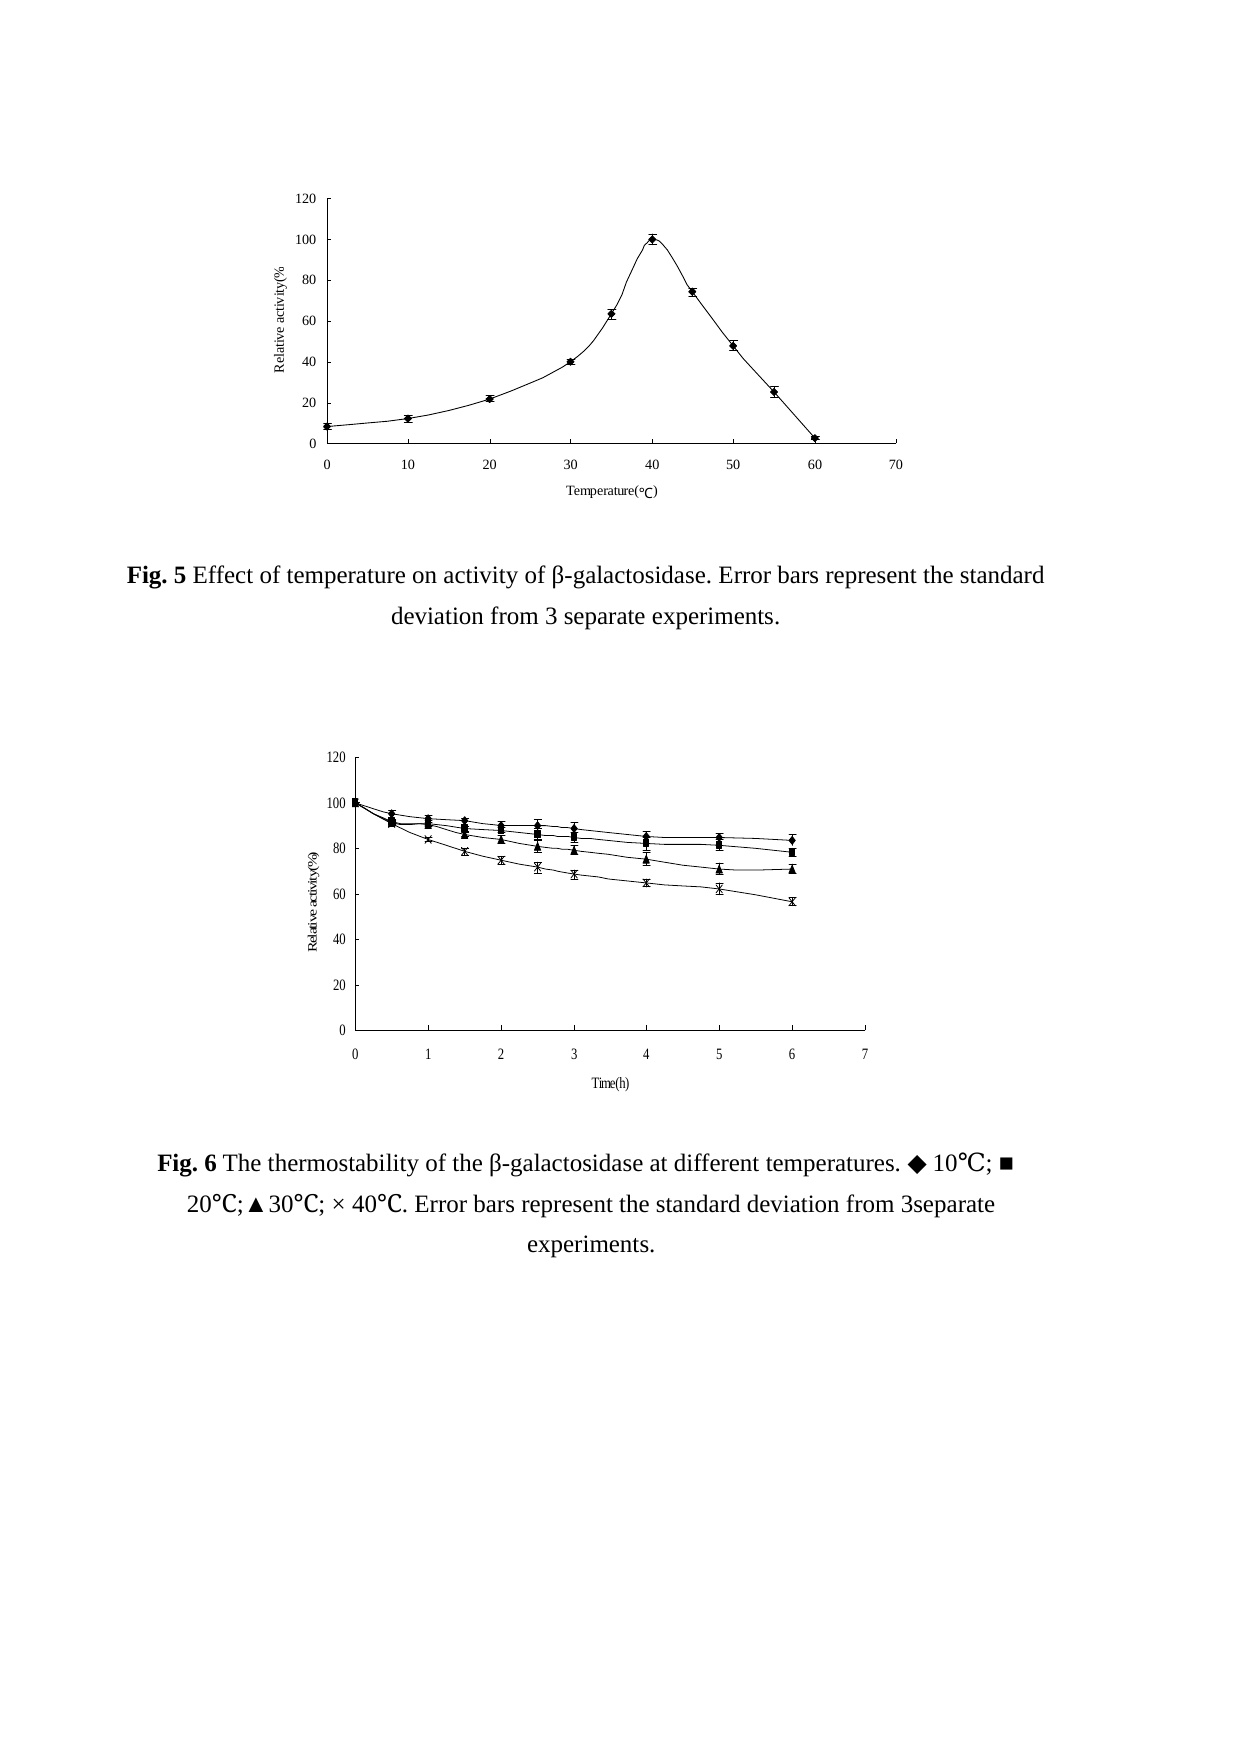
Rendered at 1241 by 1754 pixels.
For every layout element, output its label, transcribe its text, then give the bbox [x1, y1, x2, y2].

text Fig. 5 Effect of temperature on activity of β-galactosidase. Error bars represent the standard deviation from 3 separate experiments. [118, 559, 1053, 632]
text Fig. 6 The thermostability of the β-galactosidase at different temperatures. ◆ 10℃; ■ 20℃;▲30℃; × 40℃. Error bars represent the standard deviation from 3separate experiments. [118, 1147, 1053, 1261]
